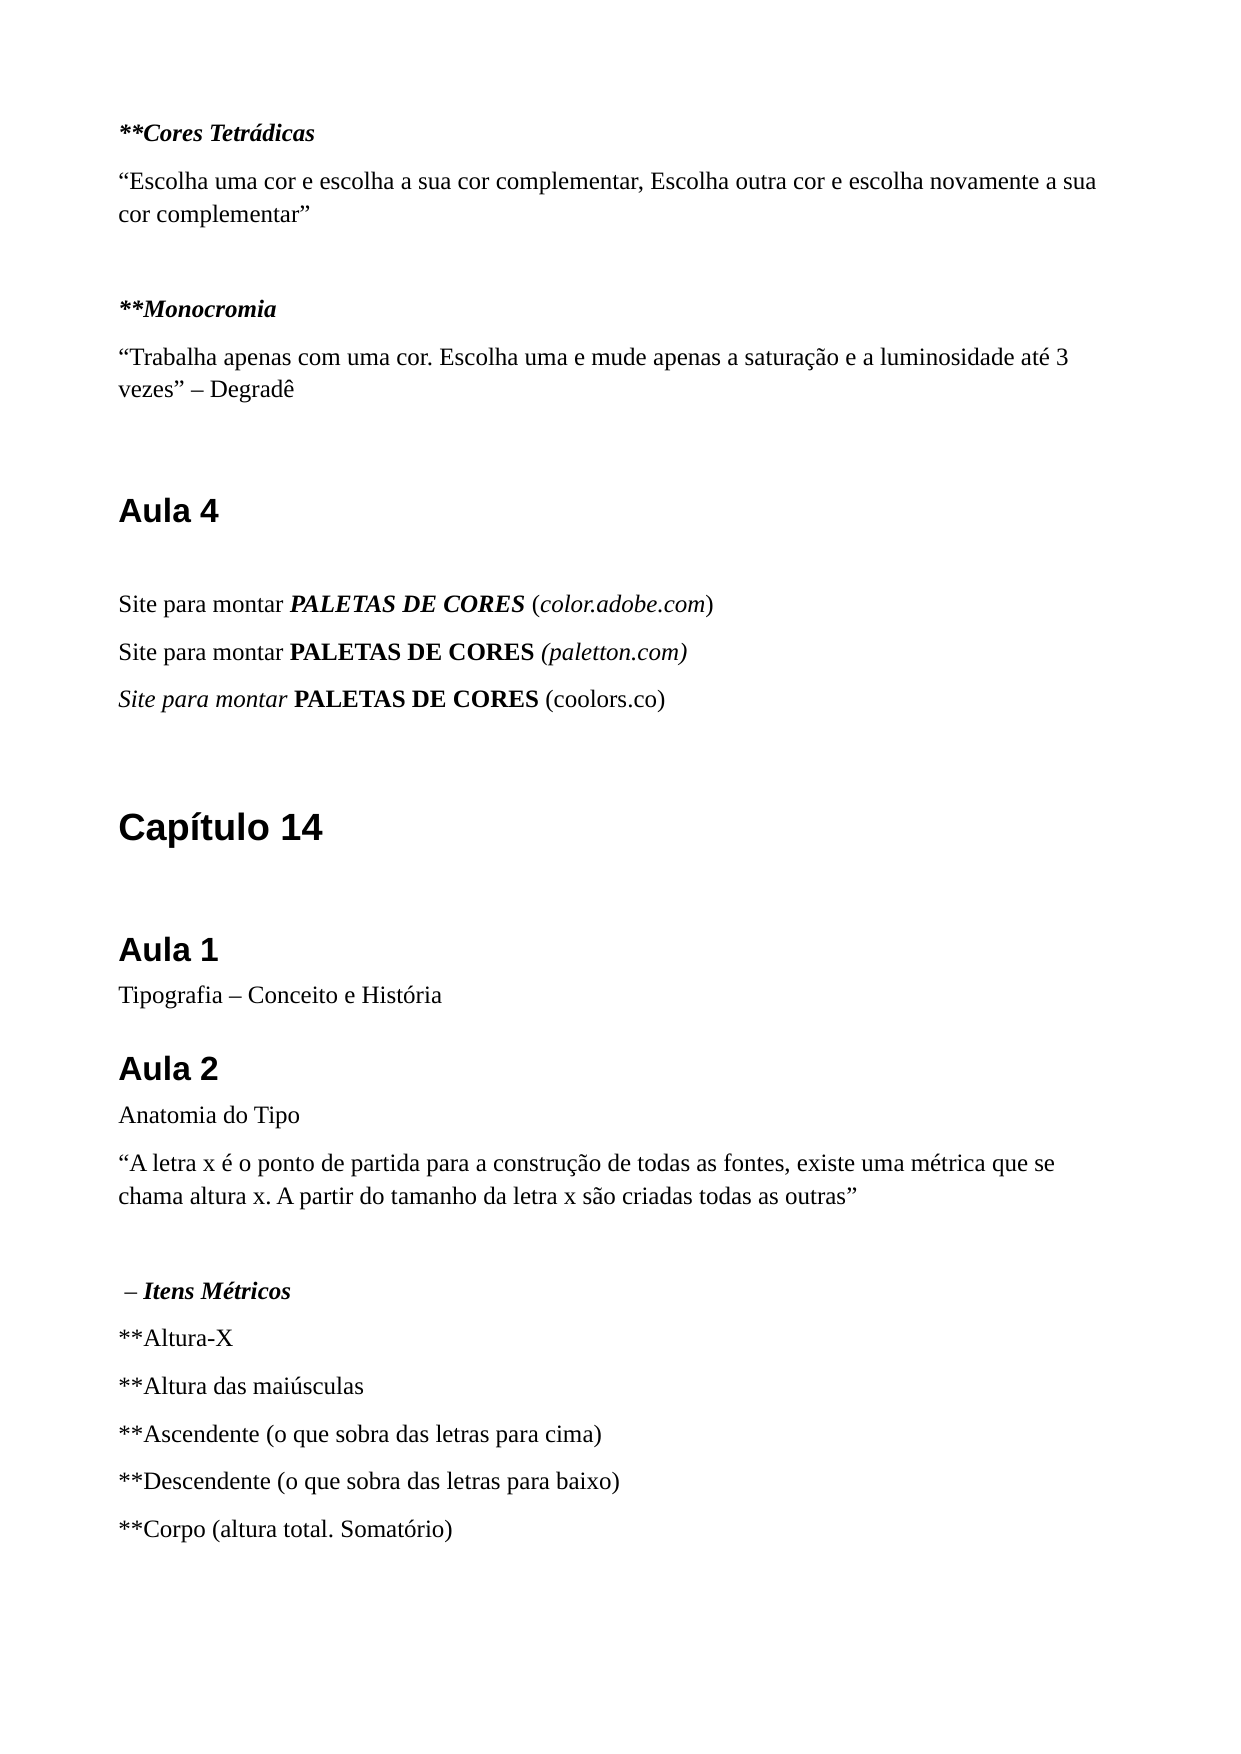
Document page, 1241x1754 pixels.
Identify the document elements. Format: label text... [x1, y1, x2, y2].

text Site para montar PALETAS DE CORES (color.adobe.com) [118, 589, 1122, 618]
subtitle Aula 2 [118, 1049, 1122, 1088]
text **Altura-X [118, 1323, 1122, 1352]
text **Corpo (altura total. Somatório) [118, 1514, 1122, 1543]
text Tipografia – Conceito e História [118, 981, 1122, 1009]
text Site para montar PALETAS DE CORES (paletton.com) [118, 637, 1122, 666]
subtitle Aula 1 [118, 929, 1122, 968]
text **Ascendente (o que sobra das letras para cima) [118, 1419, 1122, 1447]
text **Monocromia [118, 294, 1122, 323]
text Site para montar PALETAS DE CORES (coolors.co) [118, 684, 1122, 713]
text – Itens Métricos [118, 1276, 1122, 1305]
text “Trabalha apenas com uma cor. Escolha uma e mude apenas a saturação e a luminosidade até 3 vezes” – Degradê [118, 342, 1122, 403]
text Anatomia do Tipo [118, 1100, 1122, 1129]
text **Cores Tetrádicas [118, 118, 1122, 147]
subtitle Aula 4 [118, 491, 1122, 529]
text “A letra x é o ponto de partida para a construção de todas as fontes, existe uma métrica que se chama altura x. A partir do tamanho da letra x são criadas todas as outras” [118, 1148, 1122, 1209]
text **Descendente (o que sobra das letras para baixo) [118, 1466, 1122, 1495]
text **Altura das maiúsculas [118, 1371, 1122, 1400]
text “Escolha uma cor e escolha a sua cor complementar, Escolha outra cor e escolha novamente a sua cor complementar” [118, 166, 1122, 227]
subtitle Capítulo 14 [118, 805, 1122, 848]
